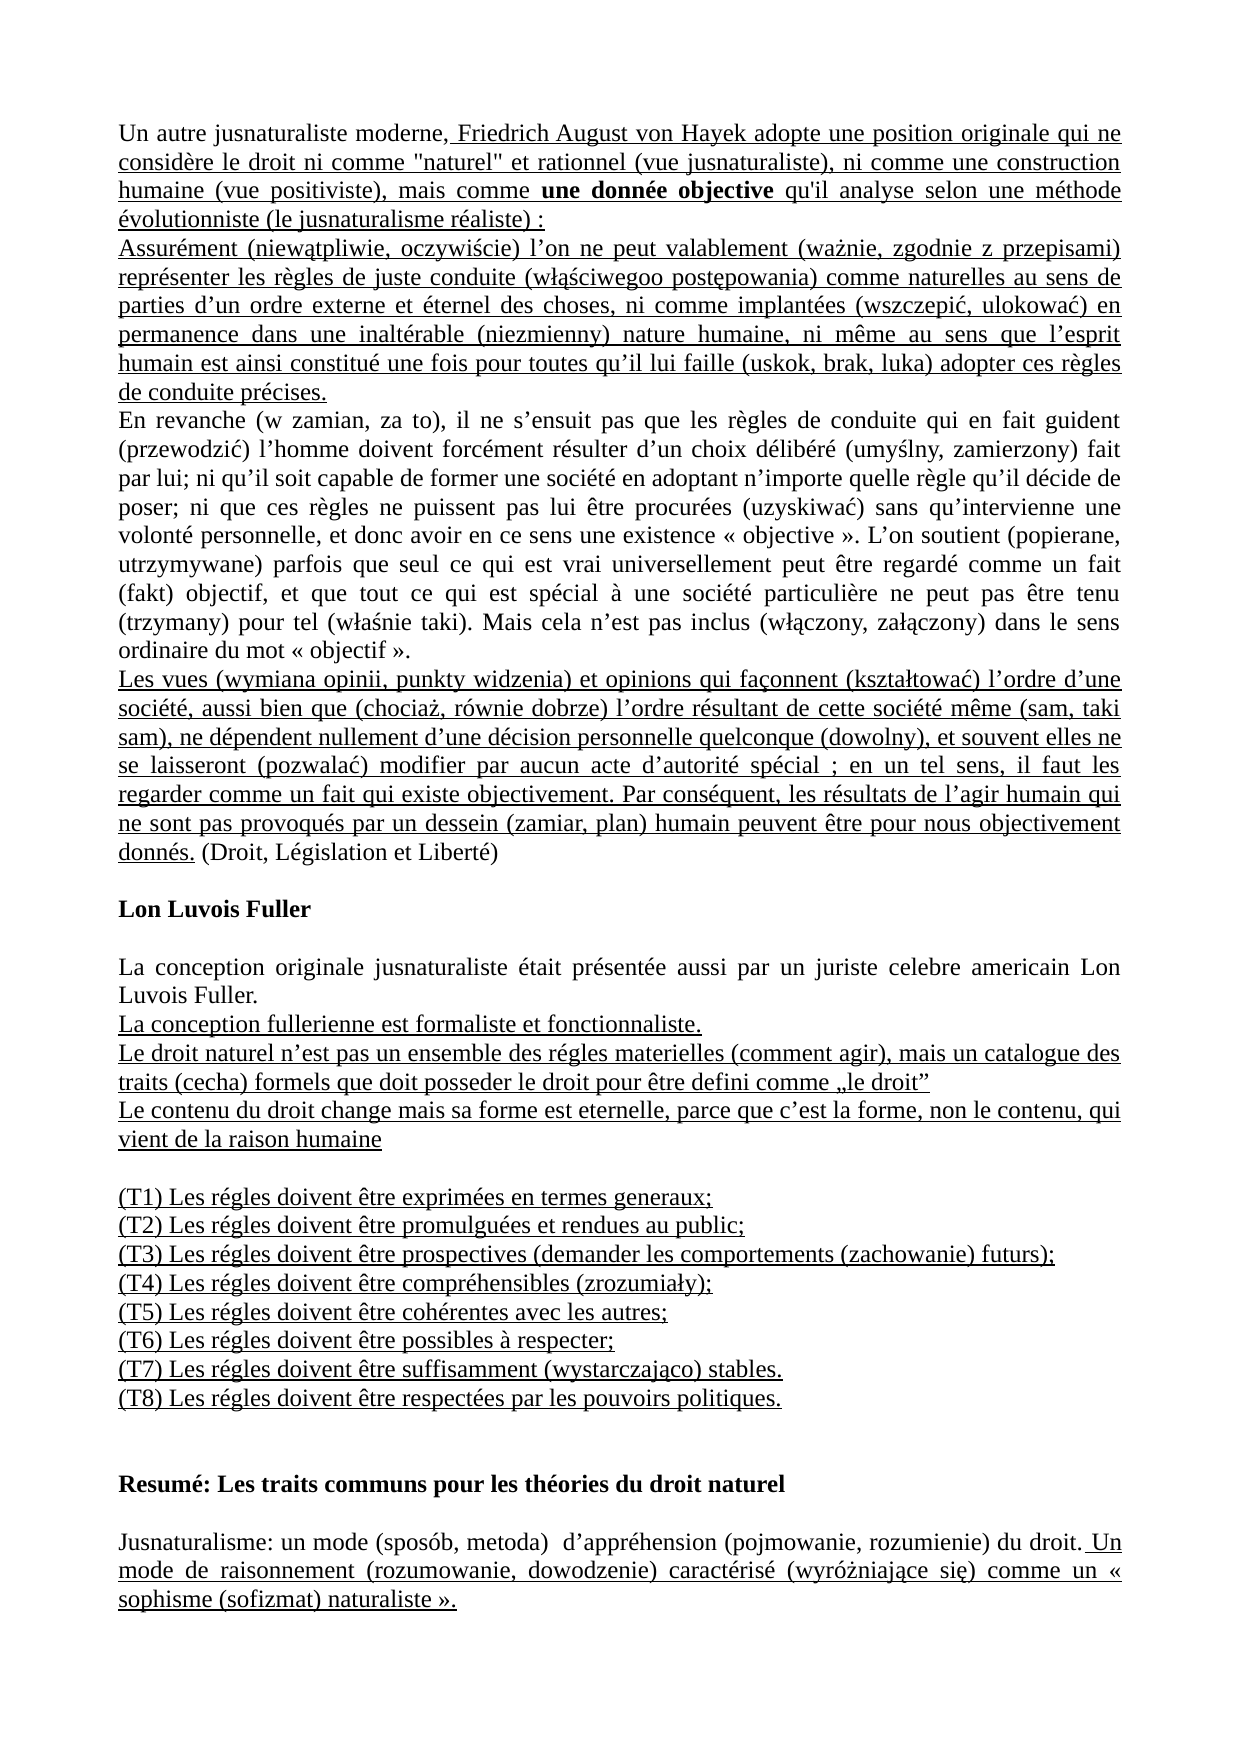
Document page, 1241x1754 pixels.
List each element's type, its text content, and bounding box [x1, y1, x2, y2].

text sophisme (sofizmat) naturaliste ». [118, 1582, 1122, 1613]
text société, aussi bien que (chociaż, równie dobrze) l’ordre résultant de cette société même (sam, taki sam), ne dépendent nullement d’une décision personnelle quelconque (dowolny), et souvent elles ne [118, 691, 1122, 747]
text Assurément (niewątpliwie, oczywiście) l’on ne peut valablement (ważnie, zgodnie z przepisami) représenter les règles de juste conduite (włąściwegoo postępowania) comme naturelles au sens de [118, 233, 1122, 287]
text Le contenu du droit change mais sa forme est eternelle, parce que c’est la forme, non le contenu, qui vient de la raison humaine [118, 1096, 1122, 1153]
text (T4) Les régles doivent être compréhensibles (zrozumiały); [118, 1268, 1122, 1297]
text Lon Luvois Fuller [118, 894, 1122, 923]
text (T8) Les régles doivent être respectées par les pouvoirs politiques. [118, 1383, 1122, 1412]
text de conduite précises. [118, 374, 1122, 406]
text Jusnaturalisme: un mode (sposób, metoda) d’appréhension (pojmowanie, rozumienie) du droit. Un mode de raisonnement (rozumowanie, dowodzenie) caractérisé (wyróżniające się) comme un « [118, 1527, 1122, 1581]
text (T7) Les régles doivent être suffisamment (wystarczająco) stables. [118, 1354, 1122, 1383]
text Un autre jusnaturaliste moderne, Friedrich August von Hayek adopte une position originale qui ne considère le droit ni comme "naturel" et rationnel (vue jusnaturaliste), ni comme une construction humaine (vue positiviste), mais comme une donnée objective qu'il analyse selon une méthode [118, 118, 1122, 201]
text (T3) Les régles doivent être prospectives (demander les comportements (zachowanie) futurs); [118, 1239, 1122, 1268]
text La conception fullerienne est formaliste et fonctionnaliste. [118, 1009, 1122, 1038]
text En revanche (w zamian, za to), il ne s’ensuit pas que les règles de conduite qui en fait guident (przewodzić) l’homme doivent forcément résulter d’un choix délibéré (umyślny, zamierzony) fait par lui; ni qu’il soit capable de former une société en adoptant n’importe quelle règle qu’il décide de poser; ni que ces règles ne puissent pas lui être procurées (uzyskiwać) sans qu’intervienne une volonté personnelle, et donc avoir en ce sens une existence « objective ». L’on soutient (popierane, utrzymywane) parfois que seul ce qui est vrai universellement peut être regardé comme un fait (fakt) objectif, et que tout ce qui est spécial à une société particulière ne peut pas être tenu (trzymany) pour tel (właśnie taki). Mais cela n’est pas inclus (włączony, załączony) dans le sens ordinaire du mot « objectif ». [118, 406, 1122, 664]
text se laisseront (pozwalać) modifier par aucun acte d’autorité spécial ; en un tel sens, il faut les regarder comme un fait qui existe objectivement. Par conséquent, les résultats de l’agir humain qui ne sont pas provoqués par un dessein (zamiar, plan) humain peuvent être pour nous objectivement donnés. (Droit, Législation et Liberté) [118, 748, 1122, 866]
text Resumé: Les traits communs pour les théories du droit naturel [118, 1469, 1122, 1498]
text Les vues (wymiana opinii, punkty widzenia) et opinions qui façonnent (kształtować) l’ordre d’une [118, 664, 1122, 689]
text (T1) Les régles doivent être exprimées en termes generaux; [118, 1182, 1122, 1211]
text (T5) Les régles doivent être cohérentes avec les autres; [118, 1297, 1122, 1326]
text (T6) Les régles doivent être possibles à respecter; [118, 1326, 1122, 1354]
text (T2) Les régles doivent être promulguées et rendues au public; [118, 1211, 1122, 1239]
text Le droit naturel n’est pas un ensemble des régles materielles (comment agir), mais un catalogue des traits (cecha) formels que doit posseder le droit pour être defini comme „le droit” [118, 1038, 1122, 1096]
text parties d’un ordre externe et éternel des choses, ni comme implantées (wszczepić, ulokować) en [118, 288, 1122, 316]
text La conception originale jusnaturaliste était présentée aussi par un juriste celebre americain Lon Luvois Fuller. [118, 952, 1122, 1009]
text évolutionniste (le jusnaturalisme réaliste) : [118, 202, 1122, 233]
text permanence dans une inaltérable (niezmienny) nature humaine, ni même au sens que l’esprit humain est ainsi constitué une fois pour toutes qu’il lui faille (uskok, brak, luka) adopter ces règles [118, 317, 1122, 373]
